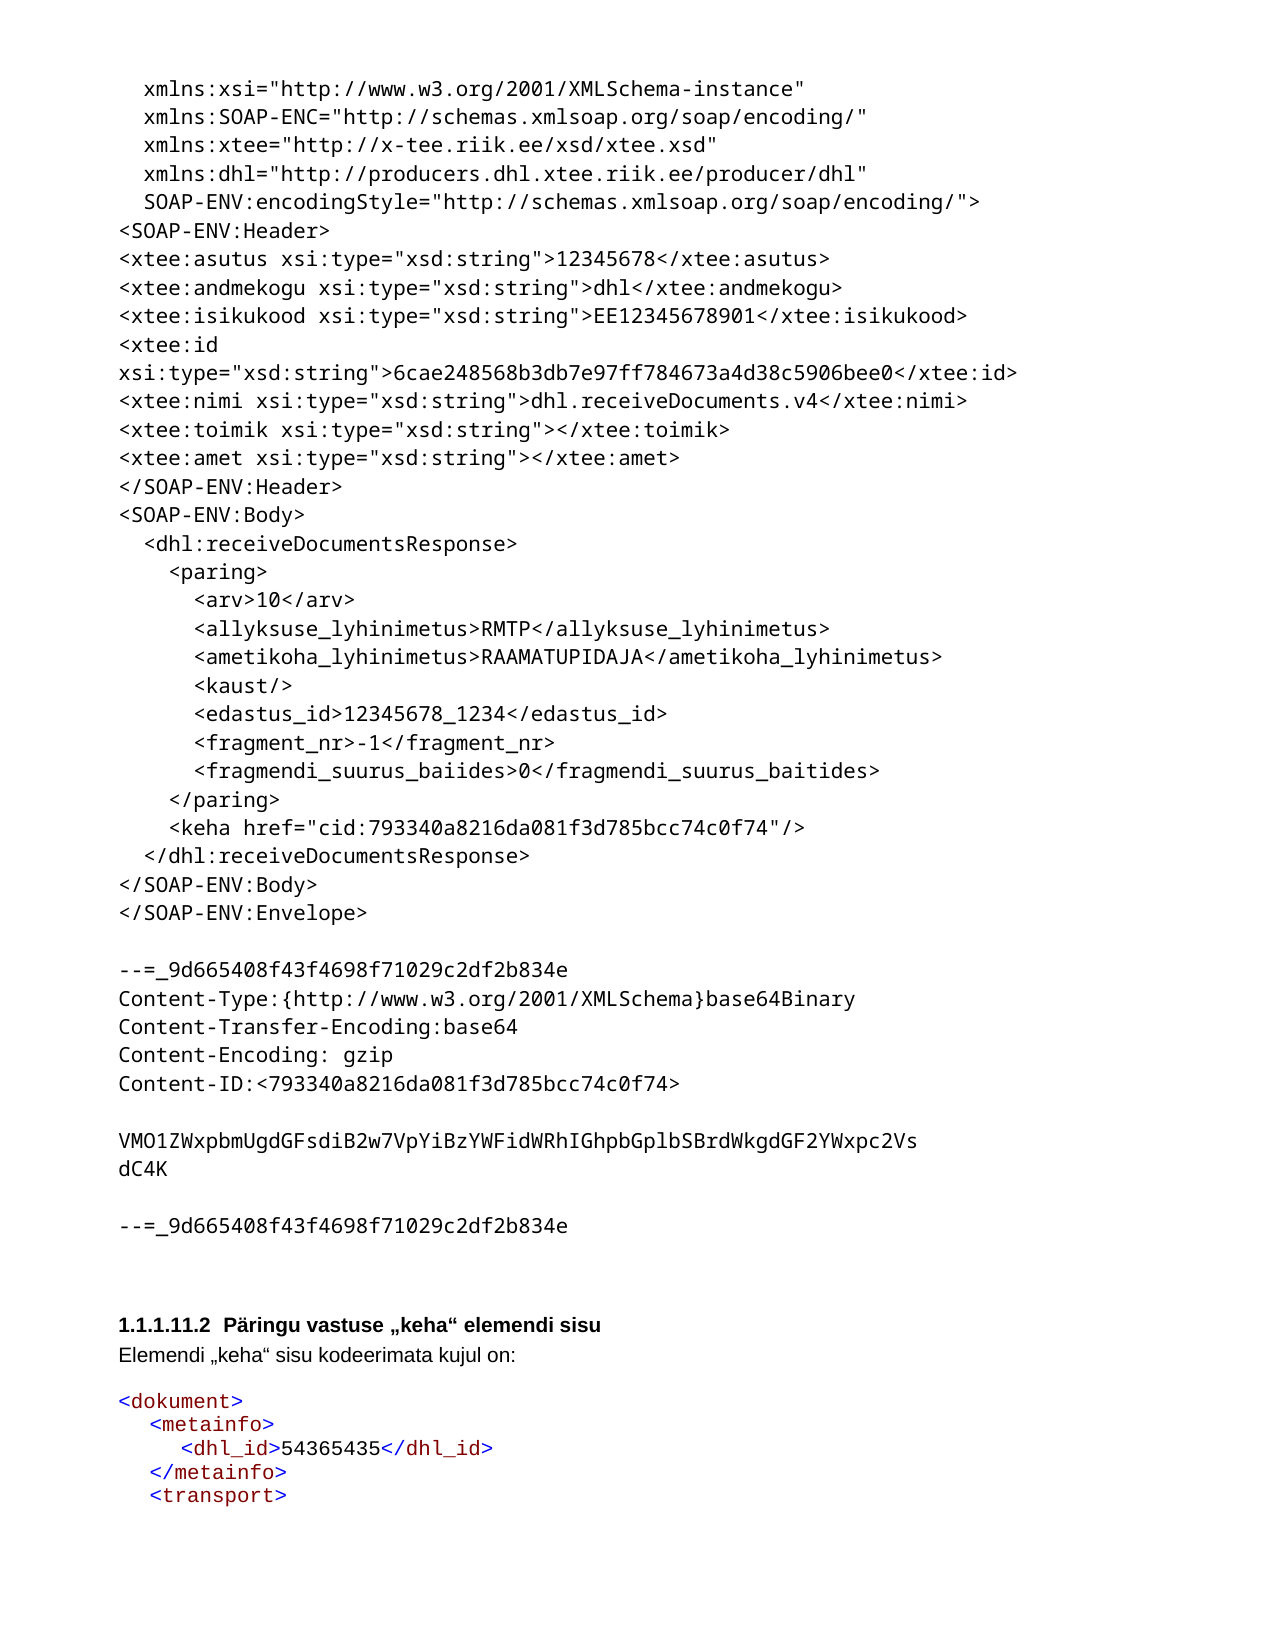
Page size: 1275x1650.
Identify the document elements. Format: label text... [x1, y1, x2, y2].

text <SOAP-ENV:Header> [118, 216, 1157, 244]
text <kaust/> [118, 671, 1157, 699]
text SOAP-ENV:encodingStyle="http://schemas.xmlsoap.org/soap/encoding/"> [118, 187, 1157, 216]
text dC4K [118, 1154, 1157, 1183]
text <xtee:andmekogu xsi:type="xsd:string">dhl</xtee:andmekogu> [118, 273, 1157, 301]
text <metainfo> [118, 1414, 1157, 1438]
text <xtee:isikukood xsi:type="xsd:string">EE12345678901</xtee:isikukood> [118, 301, 1157, 330]
text </metainfo> [118, 1462, 1157, 1485]
text --=_9d665408f43f4698f71029c2df2b834e [118, 1211, 1157, 1240]
text xmlns:xtee="http://x-tee.riik.ee/xsd/xtee.xsd" [118, 131, 1157, 159]
text --=_9d665408f43f4698f71029c2df2b834e [118, 955, 1157, 984]
text <xtee:asutus xsi:type="xsd:string">12345678</xtee:asutus> [118, 244, 1157, 273]
text Content-Transfer-Encoding:base64 [118, 1012, 1157, 1041]
text xsi:type="xsd:string">6cae248568b3db7e97ff784673a4d38c5906bee0</xtee:id> [118, 358, 1157, 387]
text </SOAP-ENV:Envelope> [118, 898, 1157, 927]
text Elemendi „keha“ sisu kodeerimata kujul on: [118, 1343, 1157, 1367]
text <keha href="cid:793340a8216da081f3d785bcc74c0f74"/> [118, 813, 1157, 842]
text </dhl:receiveDocumentsResponse> [118, 842, 1157, 870]
text <dhl:receiveDocumentsResponse> [118, 529, 1157, 557]
text Content-Encoding: gzip [118, 1041, 1157, 1069]
text <SOAP-ENV:Body> [118, 500, 1157, 529]
subtitle Päringu vastuse „keha“ elemendi sisu [118, 1313, 1157, 1337]
text xmlns:xsi="http://www.w3.org/2001/XMLSchema-instance" [118, 74, 1157, 102]
text VMO1ZWxpbmUgdGFsdiB2w7VpYiBzYWFidWRhIGhpbGplbSBrdWkgdGF2YWxpc2Vs [118, 1126, 1157, 1154]
text <xtee:toimik xsi:type="xsd:string"></xtee:toimik> [118, 415, 1157, 443]
text <arv>10</arv> [118, 586, 1157, 614]
text <allyksuse_lyhinimetus>RMTP</allyksuse_lyhinimetus> [118, 614, 1157, 642]
text <fragmendi_suurus_baiides>0</fragmendi_suurus_baitides> [118, 756, 1157, 785]
text xmlns:SOAP-ENC="http://schemas.xmlsoap.org/soap/encoding/" [118, 102, 1157, 131]
text <edastus_id>12345678_1234</edastus_id> [118, 699, 1157, 728]
text <dhl_id>54365435</dhl_id> [118, 1438, 1157, 1462]
text <paring> [118, 557, 1157, 586]
text <xtee:nimi xsi:type="xsd:string">dhl.receiveDocuments.v4</xtee:nimi> [118, 387, 1157, 415]
text <fragment_nr>-1</fragment_nr> [118, 728, 1157, 756]
text </paring> [118, 785, 1157, 813]
text <xtee:id [118, 330, 1157, 358]
text <dokument> [118, 1391, 1157, 1414]
text </SOAP-ENV:Header> [118, 472, 1157, 500]
text <ametikoha_lyhinimetus>RAAMATUPIDAJA</ametikoha_lyhinimetus> [118, 642, 1157, 671]
text <transport> [118, 1485, 1157, 1509]
text Content-Type:{http://www.w3.org/2001/XMLSchema}base64Binary [118, 984, 1157, 1012]
text xmlns:dhl="http://producers.dhl.xtee.riik.ee/producer/dhl" [118, 159, 1157, 187]
text </SOAP-ENV:Body> [118, 870, 1157, 898]
text <xtee:amet xsi:type="xsd:string"></xtee:amet> [118, 443, 1157, 472]
text Content-ID:<793340a8216da081f3d785bcc74c0f74> [118, 1069, 1157, 1097]
